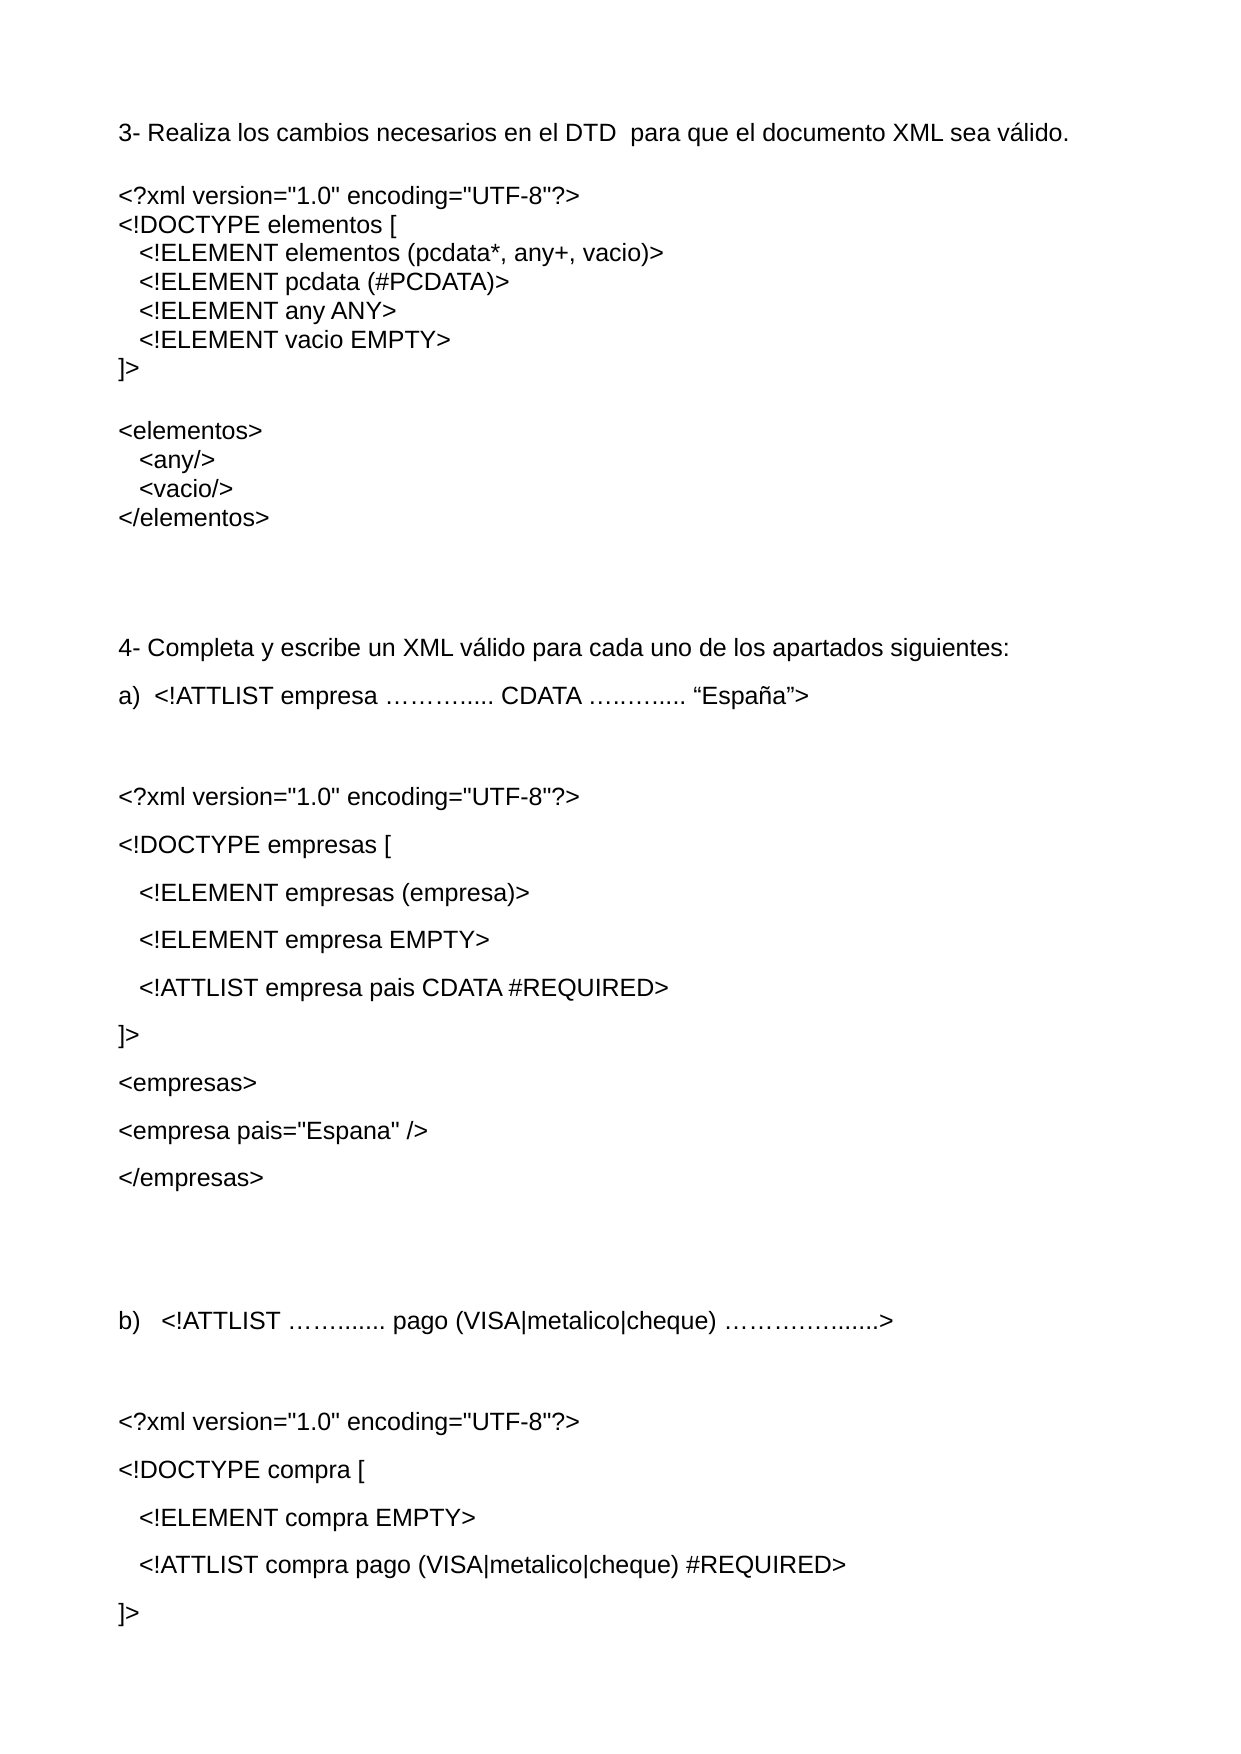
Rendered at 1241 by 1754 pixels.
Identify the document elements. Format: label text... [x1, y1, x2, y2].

text <!DOCTYPE compra [ [118, 1455, 1122, 1484]
text a) <!ATTLIST empresa ………..... CDATA …..…..... “España”> [118, 681, 1122, 710]
text <!ELEMENT vacio EMPTY> [118, 325, 1122, 353]
text ]> [118, 353, 1122, 382]
text <vacio/> [118, 474, 1122, 502]
text </elementos> [118, 502, 1122, 531]
text <!ELEMENT compra EMPTY> [118, 1503, 1122, 1531]
text <!ELEMENT elementos (pcdata*, any+, vacio)> [118, 238, 1122, 267]
text <?xml version="1.0" encoding="UTF-8"?> [118, 1407, 1122, 1436]
text ]> [118, 1598, 1122, 1627]
text b) <!ATTLIST ……....... pago (VISA|metalico|cheque) ……….….......> [118, 1306, 1122, 1335]
text 4- Completa y escribe un XML válido para cada uno de los apartados siguientes: [118, 633, 1122, 662]
text <elementos> [118, 416, 1122, 445]
text <!ELEMENT empresa EMPTY> [118, 925, 1122, 954]
text <?xml version="1.0" encoding="UTF-8"?> [118, 782, 1122, 811]
text <empresas> [118, 1068, 1122, 1097]
text <!ELEMENT pcdata (#PCDATA)> [118, 267, 1122, 296]
text <any/> [118, 445, 1122, 474]
text ]> [118, 1020, 1122, 1049]
text 3- Realiza los cambios necesarios en el DTD para que el documento XML sea válido. [118, 118, 1122, 147]
text <empresa pais="Espana" /> [118, 1116, 1122, 1144]
text <!DOCTYPE elementos [ [118, 210, 1122, 238]
text <!ATTLIST compra pago (VISA|metalico|cheque) #REQUIRED> [118, 1550, 1122, 1579]
text <!ATTLIST empresa pais CDATA #REQUIRED> [118, 973, 1122, 1002]
text <!DOCTYPE empresas [ [118, 830, 1122, 859]
text <?xml version="1.0" encoding="UTF-8"?> [118, 181, 1122, 210]
text <!ELEMENT any ANY> [118, 296, 1122, 325]
text <!ELEMENT empresas (empresa)> [118, 878, 1122, 906]
text </empresas> [118, 1163, 1122, 1192]
